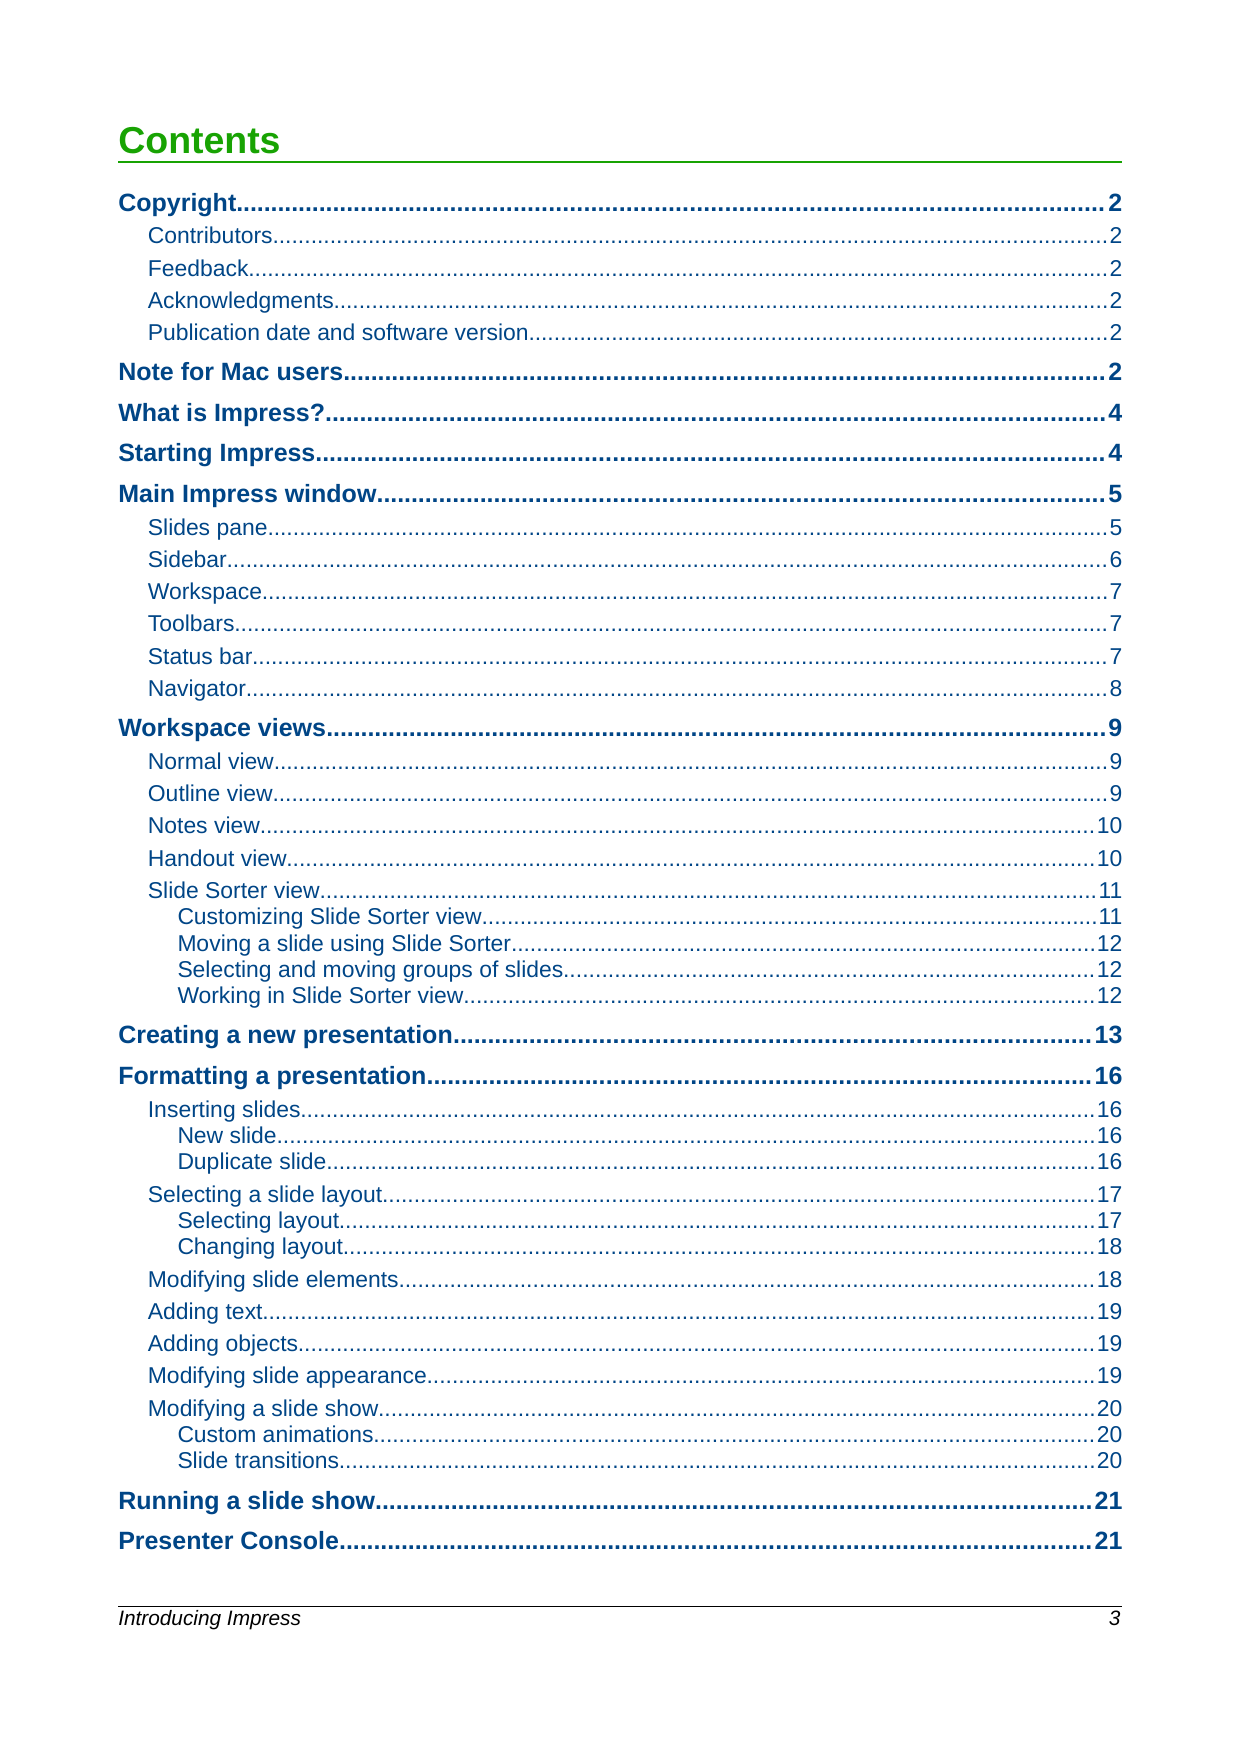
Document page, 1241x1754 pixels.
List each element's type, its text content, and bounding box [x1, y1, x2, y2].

text Selecting and moving groups of slides 12 [177, 956, 1122, 982]
text Changing layout 18 [177, 1233, 1122, 1260]
text Presenter Console 21 [118, 1526, 1122, 1555]
text Handout view 10 [148, 844, 1122, 871]
text Acknowledgments 2 [148, 287, 1122, 313]
text Outline view 9 [148, 780, 1122, 806]
text Workspace 7 [148, 578, 1122, 604]
text Selecting a slide layout 17 [148, 1181, 1122, 1207]
text Creating a new presentation 13 [118, 1020, 1122, 1049]
text New slide 16 [177, 1122, 1122, 1148]
text Starting Impress 4 [118, 438, 1122, 467]
text Adding objects 19 [148, 1330, 1122, 1357]
text Workspace views 9 [118, 713, 1122, 742]
text Slide transitions 20 [177, 1447, 1122, 1474]
text Contributors 2 [148, 222, 1122, 248]
text Duplicate slide 16 [177, 1148, 1122, 1175]
text Status bar 7 [148, 643, 1122, 669]
text Running a slide show 21 [118, 1486, 1122, 1514]
text Slide Sorter view 11 [148, 877, 1122, 903]
text Toolbars 7 [148, 610, 1122, 637]
text Contents [118, 118, 1122, 161]
text Main Impress window 5 [118, 479, 1122, 507]
text Modifying slide elements 18 [148, 1266, 1122, 1292]
text Sidebar 6 [148, 546, 1122, 572]
text Normal view 9 [148, 748, 1122, 774]
text Working in Slide Sorter view 12 [177, 982, 1122, 1009]
text Modifying a slide show 20 [148, 1395, 1122, 1421]
text Formatting a presentation 16 [118, 1061, 1122, 1090]
text Publication date and software version 2 [148, 319, 1122, 345]
text Notes view 10 [148, 812, 1122, 839]
text Inserting slides 16 [148, 1096, 1122, 1122]
text Note for Mac users 2 [118, 357, 1122, 386]
text What is Impress? 4 [118, 398, 1122, 426]
text Slides pane 5 [148, 513, 1122, 540]
text Selecting layout 17 [177, 1207, 1122, 1233]
text Copyright 2 [118, 187, 1122, 216]
text Moving a slide using Slide Sorter 12 [177, 929, 1122, 956]
text Navigator 8 [148, 675, 1122, 701]
text Adding text 19 [148, 1298, 1122, 1324]
text Feedback 2 [148, 254, 1122, 281]
text Custom animations 20 [177, 1421, 1122, 1447]
text Customizing Slide Sorter view 11 [177, 903, 1122, 929]
text Modifying slide appearance 19 [148, 1362, 1122, 1389]
